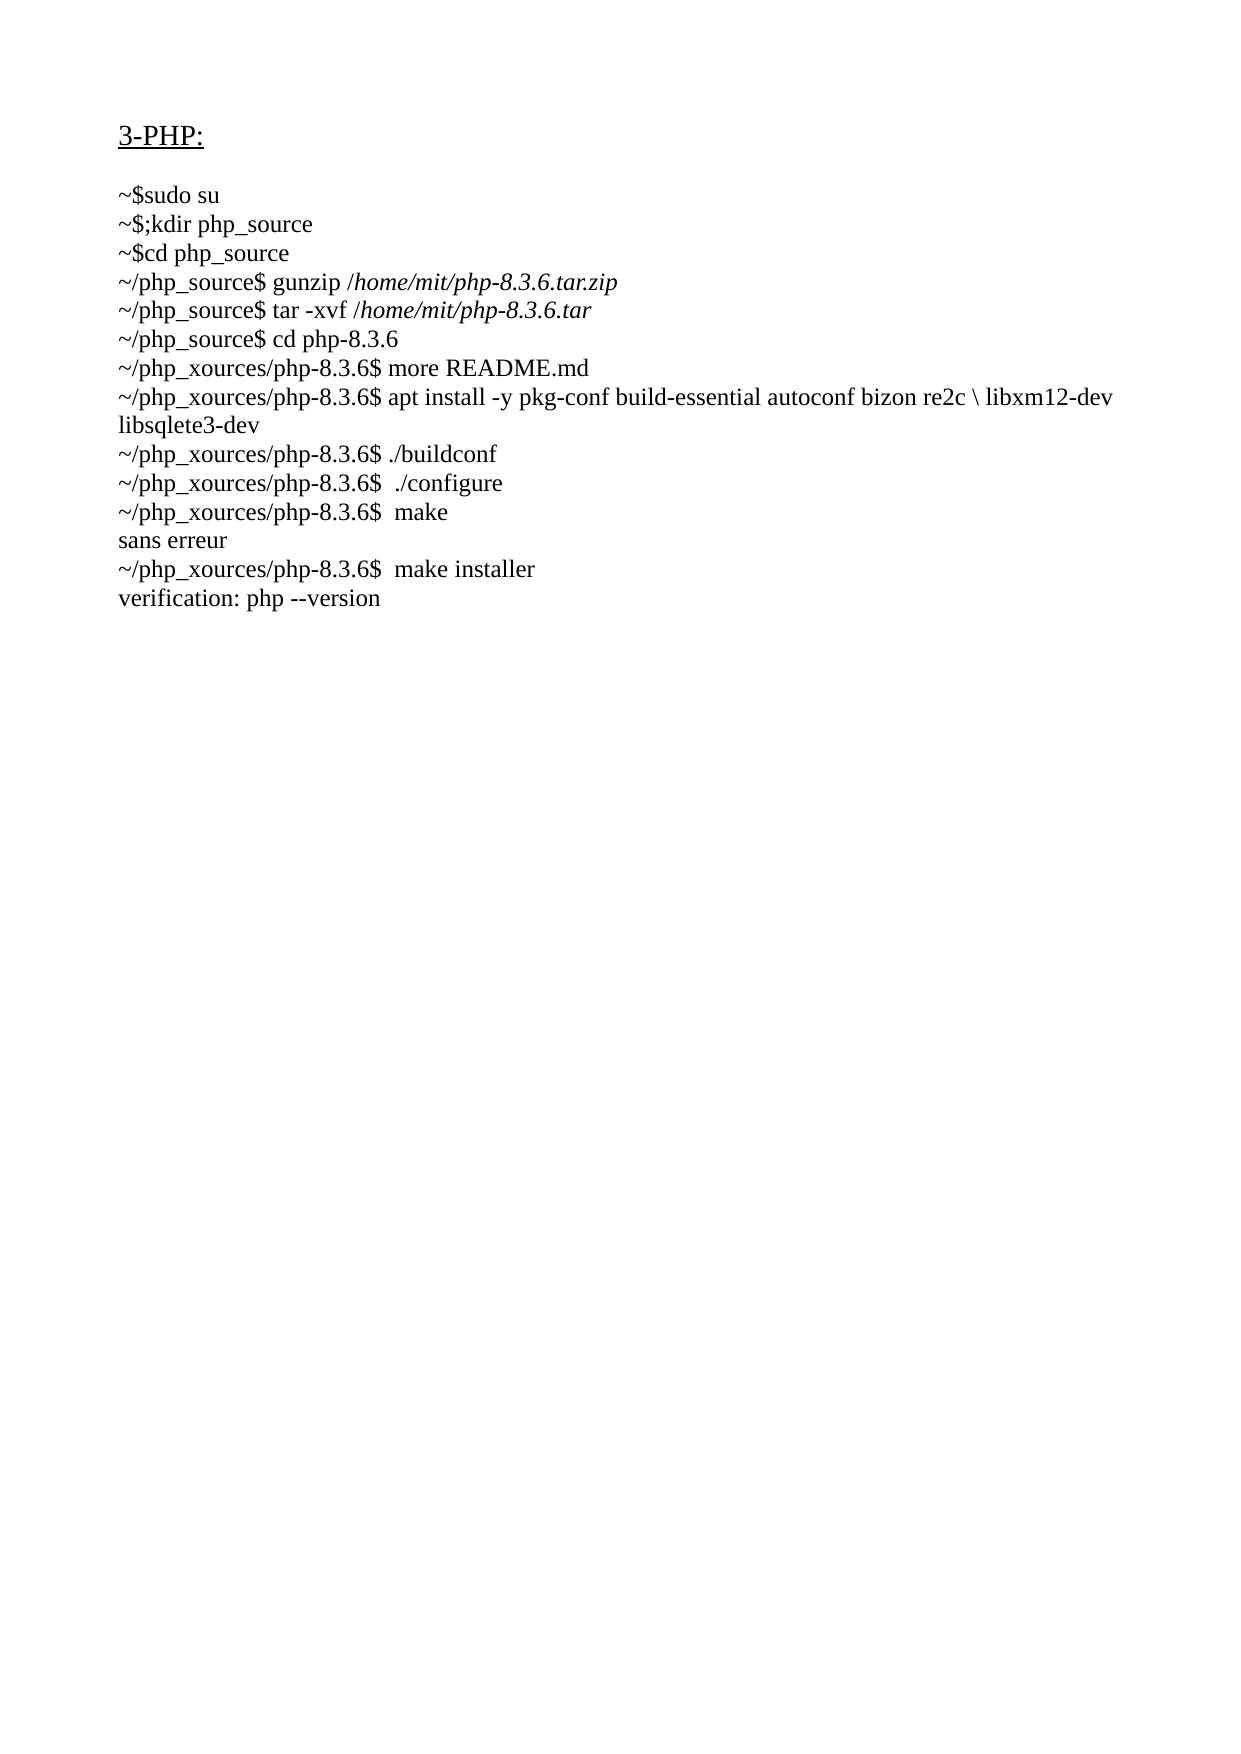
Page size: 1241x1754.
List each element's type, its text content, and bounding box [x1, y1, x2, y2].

text ~/php_xources/php-8.3.6$ ./buildconf [118, 439, 1122, 468]
text ~$;kdir php_source [118, 209, 1122, 238]
text ~/php_xources/php-8.3.6$ make [118, 497, 1122, 525]
text ~/php_xources/php-8.3.6$ apt install -y pkg-conf build-essential autoconf bizon re2c \ libxm12-dev libsqlete3-dev [118, 382, 1122, 439]
text 3-PHP: [118, 118, 1122, 152]
text verification: php --version [118, 583, 1122, 612]
text ~/php_source$ cd php-8.3.6 [118, 324, 1122, 353]
text ~$cd php_source [118, 238, 1122, 267]
text ~/php_source$ gunzip /home/mit/php-8.3.6.tar.zip [118, 267, 1122, 295]
text ~/php_xources/php-8.3.6$ ./configure [118, 468, 1122, 497]
text ~/php_source$ tar -xvf /home/mit/php-8.3.6.tar [118, 295, 1122, 324]
text ~/php_xources/php-8.3.6$ more README.md [118, 353, 1122, 382]
text ~/php_xources/php-8.3.6$ make installer [118, 554, 1122, 583]
text ~$sudo su [118, 180, 1122, 209]
text sans erreur [118, 525, 1122, 554]
